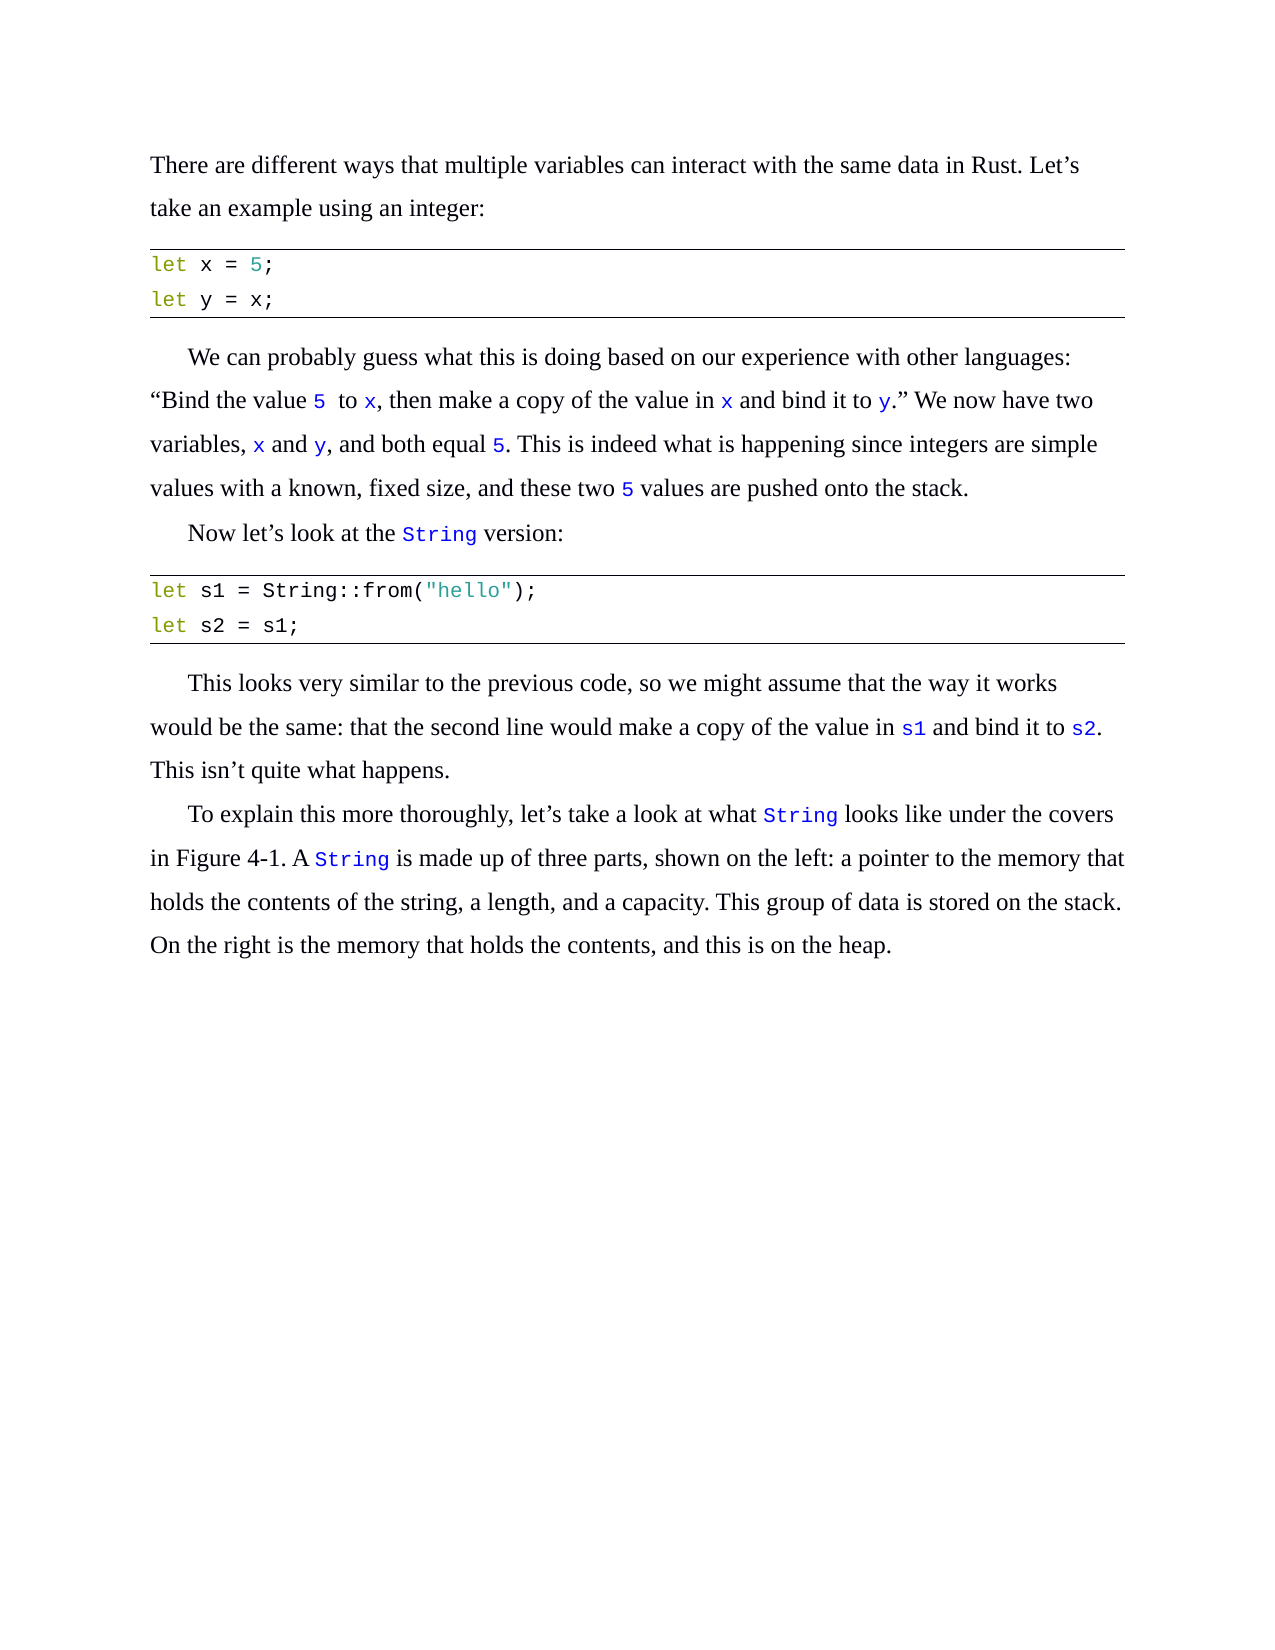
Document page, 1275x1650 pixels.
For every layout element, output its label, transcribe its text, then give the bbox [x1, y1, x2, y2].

text We can probably guess what this is doing based on our experience with other languages: “Bind the value 5 to x, then make a copy of the value in x and bind it to y.” We now have two variables, x and y, and both equal 5. This is indeed what is happening since integers are simple values with a known, fixed size, and these two 5 values are pushed onto the stack. [150, 342, 1125, 503]
text let y = x; [150, 289, 1125, 317]
text To explain this more thoroughly, let’s take a look at what String looks like under the covers in Figure 4-1. A String is made up of three parts, shown on the left: a pointer to the memory that holds the contents of the string, a length, and a capacity. This group of data is stored on the stack. On the right is the memory that holds the contents, and this is on the heap. [150, 799, 1125, 958]
text This looks very similar to the previous code, so we might assume that the way it works would be the same: that the second line would make a copy of the value in s1 and bind it to s2. This isn’t quite what happens. [150, 668, 1125, 784]
text let s1 = String::from("hello"); [150, 576, 1125, 604]
text Now let’s look at the String version: [150, 518, 1125, 547]
text let x = 5; [150, 250, 1125, 278]
text let s2 = s1; [150, 615, 1125, 643]
text There are different ways that multiple variables can interact with the same data in Rust. Let’s take an example using an integer: [150, 150, 1125, 222]
